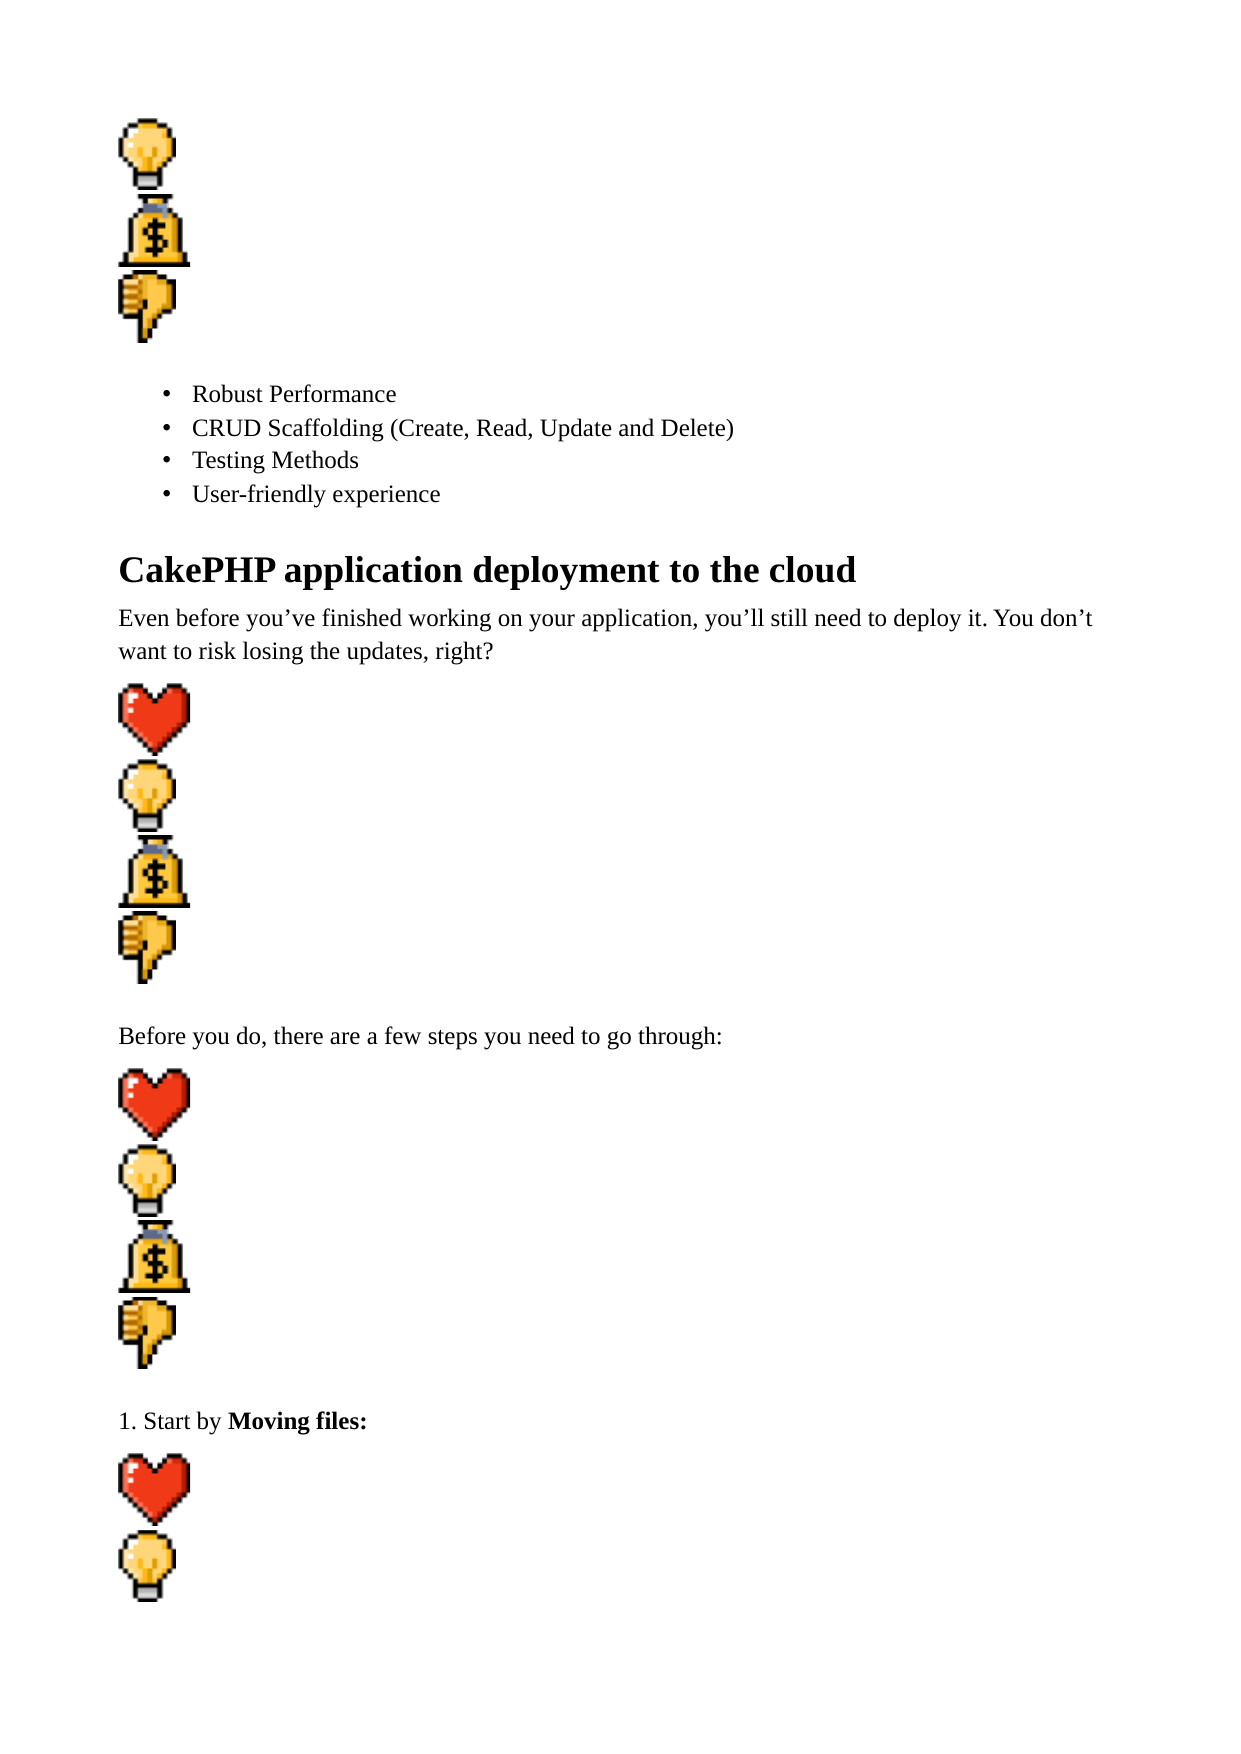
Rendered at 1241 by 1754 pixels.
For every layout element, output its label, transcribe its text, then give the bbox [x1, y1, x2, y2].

list CRUD Scaffolding (Create, Read, Update and Delete) [162, 413, 1122, 441]
picture [118, 194, 191, 267]
subtitle CakePHP application deployment to the cloud [118, 547, 1122, 590]
picture [118, 270, 176, 343]
picture [118, 1220, 191, 1293]
list User-friendly experience [162, 479, 1122, 507]
text Before you do, there are a few steps you need to go through: [118, 1021, 1122, 1050]
picture [118, 118, 176, 190]
picture [118, 1068, 191, 1141]
picture [118, 683, 191, 756]
picture [118, 835, 191, 908]
picture [118, 1297, 176, 1369]
picture [118, 1144, 176, 1217]
list Robust Performance [162, 379, 1122, 408]
picture [118, 1453, 191, 1526]
list Testing Methods [162, 446, 1122, 474]
picture [118, 1530, 176, 1602]
picture [118, 911, 176, 984]
picture [118, 759, 176, 832]
text Even before you’ve finished working on your application, you’ll still need to deploy it. You don’t want to risk losing the updates, right? [118, 603, 1122, 664]
text 1. Start by Moving files: [118, 1406, 1122, 1435]
